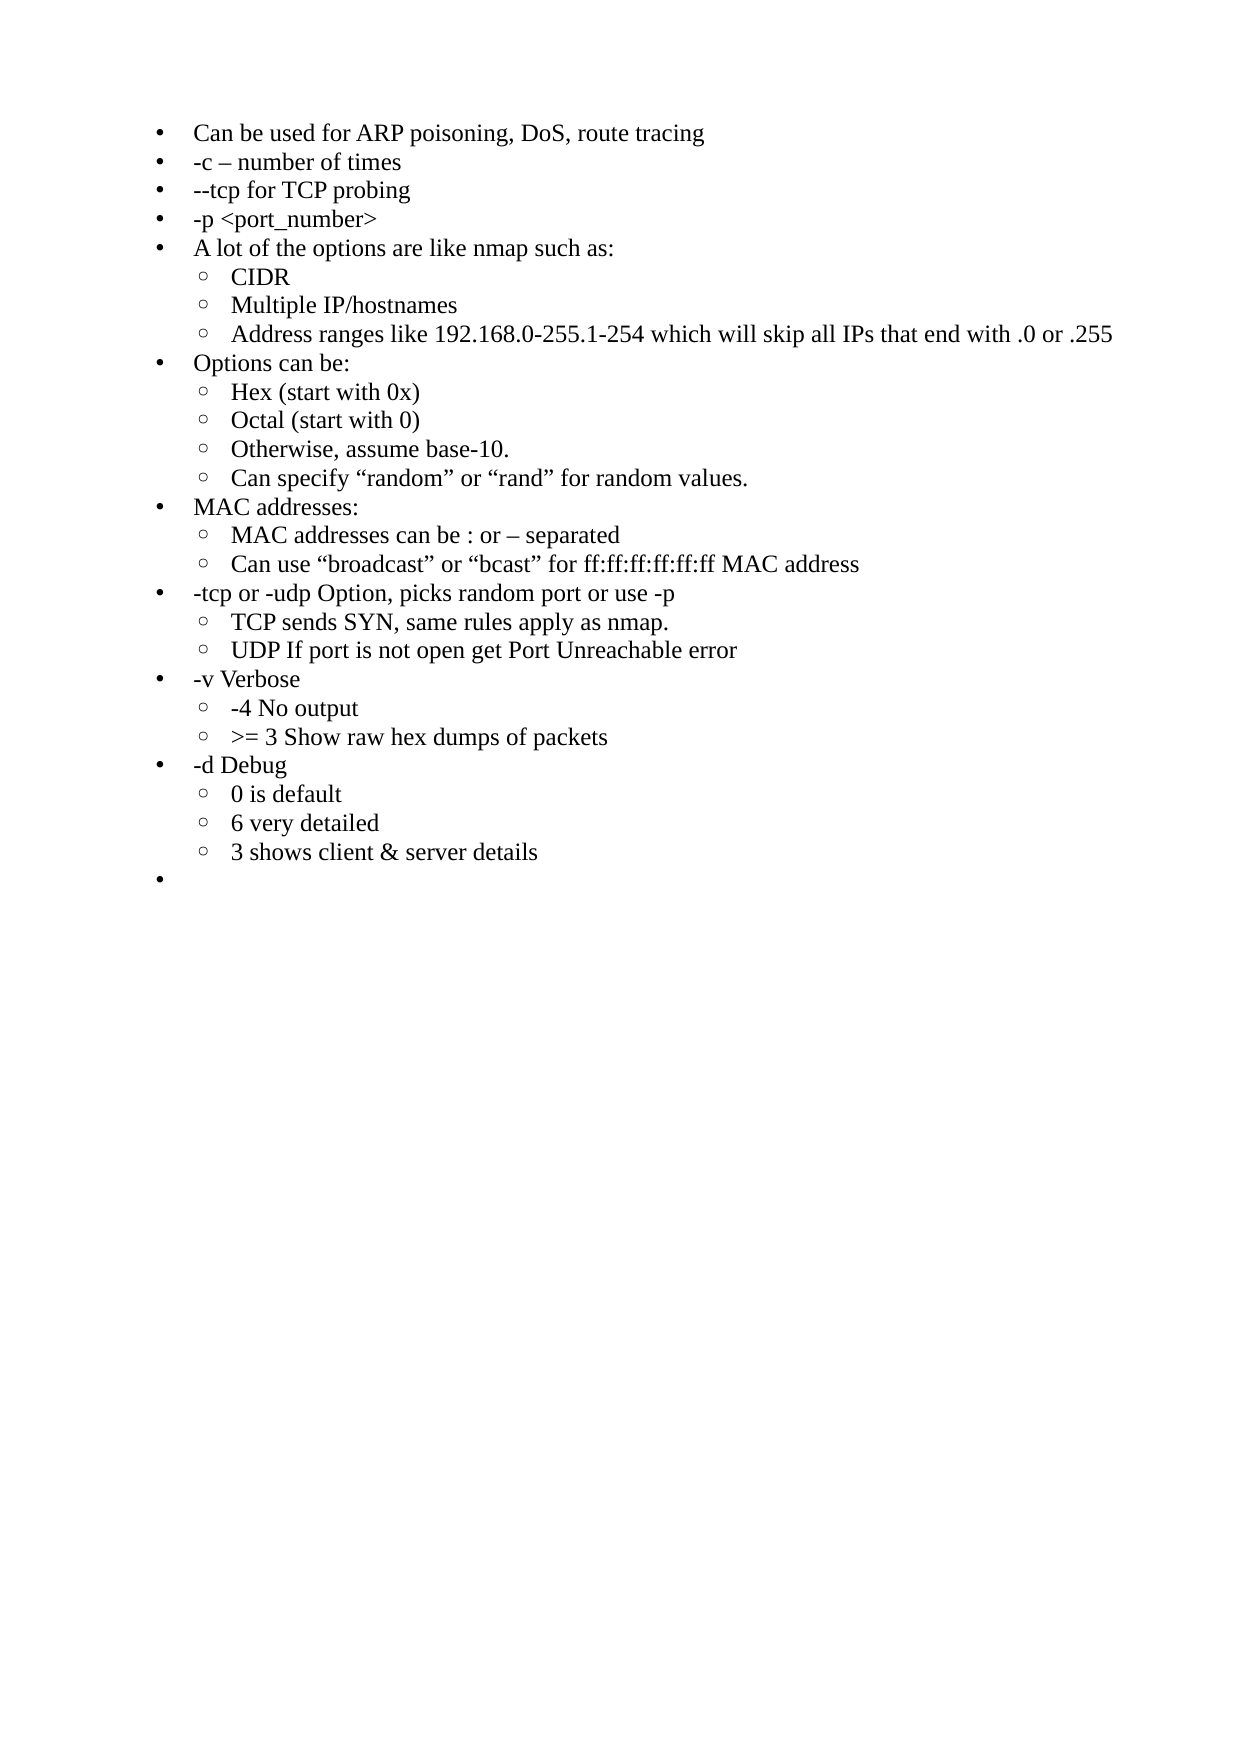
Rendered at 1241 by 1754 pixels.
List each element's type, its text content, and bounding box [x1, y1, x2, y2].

list Options can be: [156, 348, 1122, 377]
list TCP sends SYN, same rules apply as nmap. [193, 607, 1122, 636]
list UDP If port is not open get Port Unreachable error [193, 636, 1122, 664]
list Otherwise, assume base-10. [193, 434, 1122, 463]
list -4 No output [193, 693, 1122, 722]
list 6 very detailed [193, 808, 1122, 837]
list --tcp for TCP probing [156, 176, 1122, 204]
list -v Verbose [156, 664, 1122, 693]
list CIDR [193, 262, 1122, 291]
list MAC addresses can be : or – separated [193, 521, 1122, 549]
list Multiple IP/hostnames [193, 291, 1122, 319]
list Can specify “random” or “rand” for random values. [193, 463, 1122, 492]
list 3 shows client & server details [193, 837, 1122, 866]
list -c – number of times [156, 147, 1122, 176]
list Hex (start with 0x) [193, 377, 1122, 406]
list Can be used for ARP poisoning, DoS, route tracing [156, 118, 1122, 147]
list MAC addresses: [156, 492, 1122, 521]
list -p <port_number> [156, 204, 1122, 233]
list -tcp or -udp Option, picks random port or use -p [156, 578, 1122, 607]
list >= 3 Show raw hex dumps of packets [193, 722, 1122, 751]
list Address ranges like 192.168.0-255.1-254 which will skip all IPs that end with .0 or .255 [193, 319, 1122, 348]
list Octal (start with 0) [193, 406, 1122, 434]
list A lot of the options are like nmap such as: [156, 233, 1122, 262]
list Can use “broadcast” or “bcast” for ff:ff:ff:ff:ff:ff MAC address [193, 549, 1122, 578]
list -d Debug [156, 751, 1122, 779]
list 0 is default [193, 779, 1122, 808]
